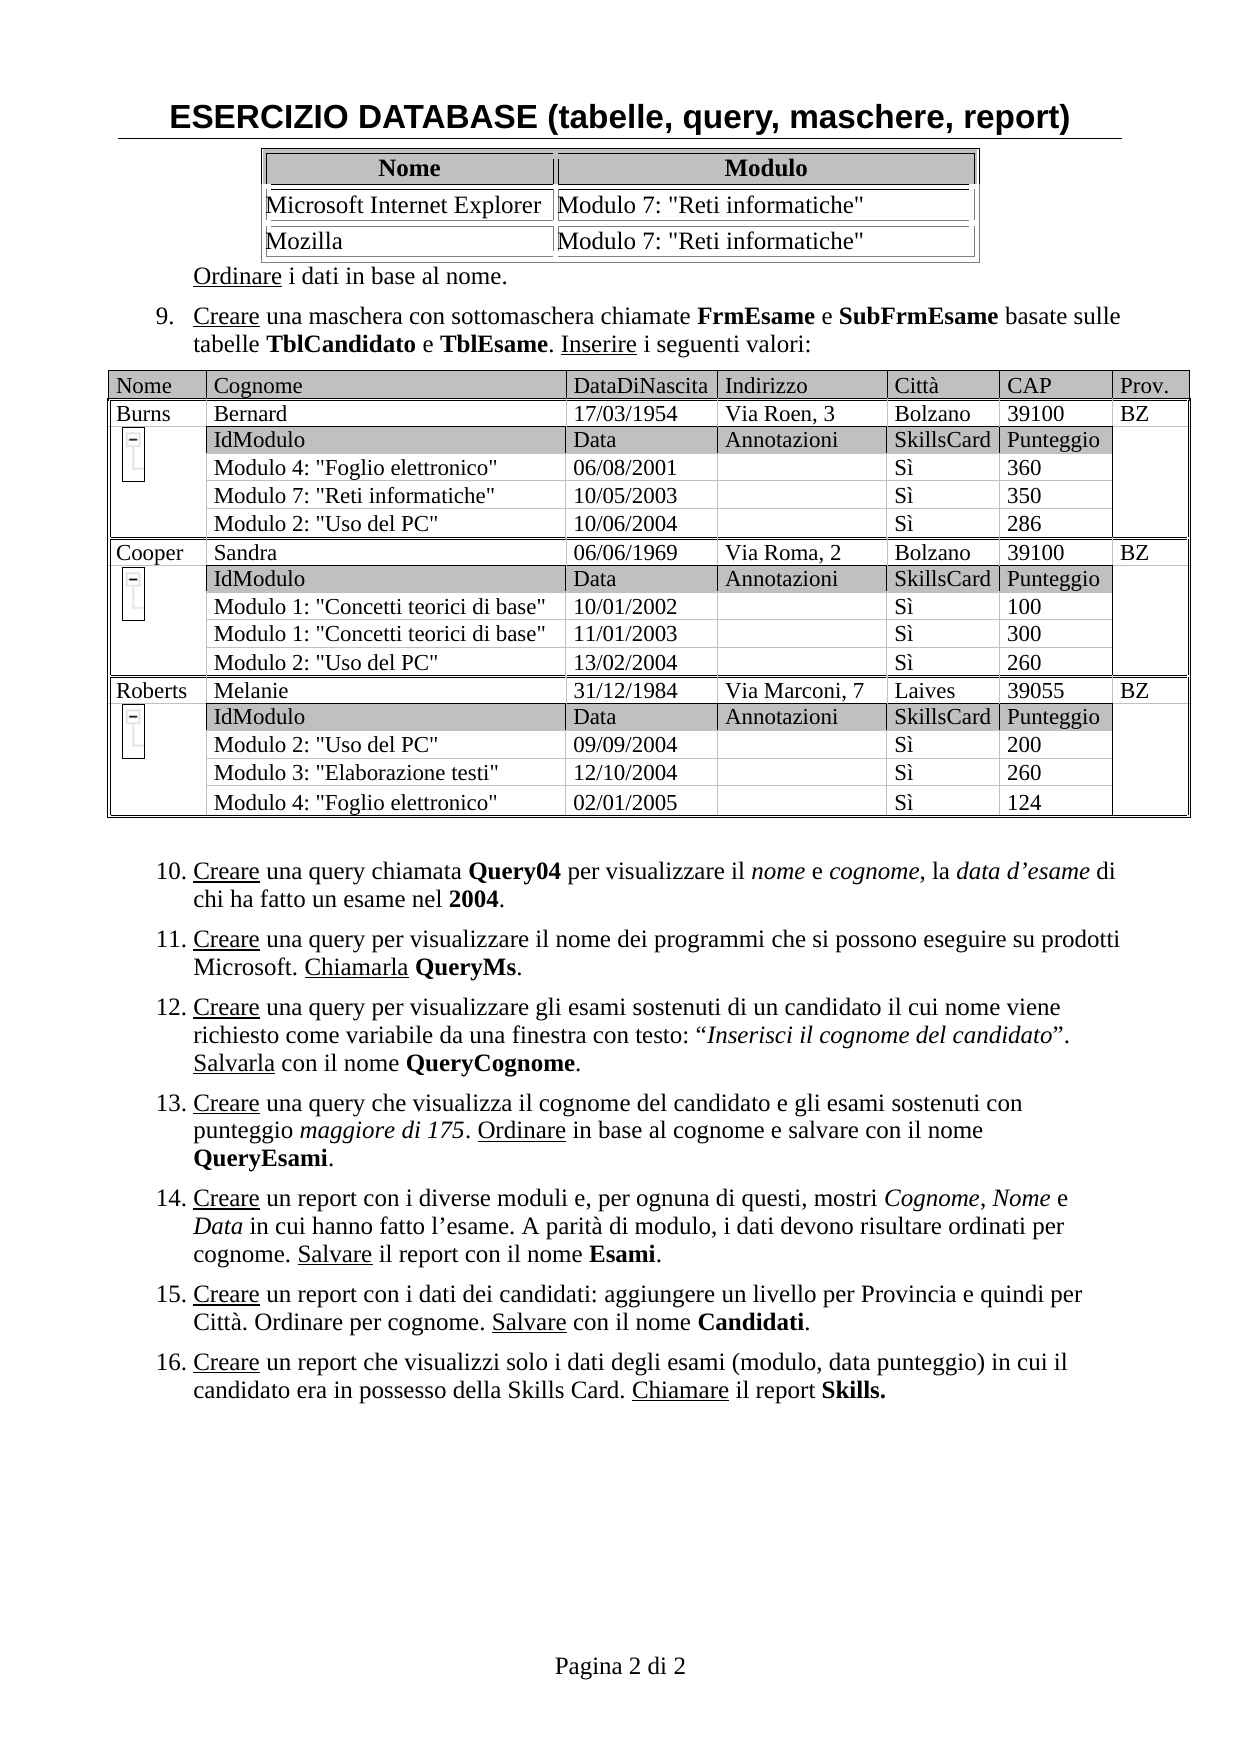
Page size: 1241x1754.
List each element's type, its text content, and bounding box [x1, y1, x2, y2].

table_cell Via Roma, 2 [718, 540, 887, 565]
list Creare un report che visualizzi solo i dati degli esami (modulo, data punteggio) in cui il candidato era in possesso della Skills Card. Chiamare il report Skills. [156, 1348, 1122, 1403]
table_cell Modulo 2: "Uso del PC" [207, 731, 565, 757]
list Creare un report con i diverse moduli e, per ognuna di questi, mostri Cognome, Nome e Data in cui hanno fatto l’esame. A parità di modulo, i dati devono risultare ordinati per cognome. Salvare il report con il nome Esami. [156, 1184, 1122, 1268]
table_cell 10/06/2004 [566, 509, 717, 537]
table_cell [1113, 566, 1188, 675]
table_header Città [888, 371, 999, 398]
picture [123, 568, 144, 620]
table_cell Modulo 7: "Reti informatiche" [555, 220, 977, 256]
table_cell Sì [887, 786, 999, 815]
table_cell Sì [887, 759, 999, 785]
table_cell 260 [1000, 648, 1112, 675]
picture [123, 705, 144, 758]
table_cell Sì [887, 648, 999, 675]
table_cell Via Marconi, 7 [718, 678, 887, 703]
table_header SkillsCard [887, 704, 999, 730]
table_header Data [566, 427, 717, 453]
table_header Annotazioni [718, 427, 886, 453]
table_cell Modulo 2: "Uso del PC" [207, 648, 565, 675]
table_cell Roberts [111, 678, 206, 703]
table_cell Sì [887, 620, 999, 647]
table_cell 09/09/2004 [566, 731, 717, 757]
table_cell Modulo 7: "Reti informatiche" [555, 184, 977, 220]
table_cell [718, 593, 886, 619]
table_cell [718, 620, 886, 647]
table_cell Modulo 3: "Elaborazione testi" [207, 759, 565, 785]
table_cell Burns [111, 401, 206, 426]
table_header SkillsCard [887, 427, 999, 453]
table_cell [1113, 704, 1188, 815]
table_cell 286 [1000, 509, 1112, 537]
table_header Annotazioni [718, 704, 886, 730]
table_cell 06/06/1969 [567, 540, 717, 565]
table_cell 124 [1000, 786, 1112, 815]
table_cell Sandra [207, 540, 566, 565]
list Creare una query chiamata Query04 per visualizzare il nome e cognome, la data d’esame di chi ha fatto un esame nel 2004. [156, 857, 1122, 913]
table_cell 31/12/1984 [567, 678, 717, 703]
table_cell Mozilla [263, 220, 555, 256]
table_cell 02/01/2005 [566, 786, 717, 815]
table_header Nome [263, 149, 555, 184]
table_cell [718, 509, 886, 537]
table_cell Modulo 2: "Uso del PC" [207, 509, 565, 537]
table_cell 06/08/2001 [566, 454, 717, 480]
table_header DataDiNascita [567, 371, 717, 398]
list Creare una query per visualizzare gli esami sostenuti di un candidato il cui nome viene richiesto come variabile da una finestra con testo: “Inserisci il cognome del candidato”. Salvarla con il nome QueryCognome. [156, 993, 1122, 1076]
table_cell Sì [887, 454, 999, 480]
table_cell [718, 786, 886, 815]
table_cell Modulo 1: "Concetti teorici di base" [207, 593, 565, 619]
table_cell [1113, 427, 1188, 537]
table_cell 17/03/1954 [567, 401, 717, 426]
table_header IdModulo [207, 704, 565, 730]
table_cell 100 [1000, 593, 1112, 619]
table_cell Sì [887, 593, 999, 619]
table_cell Bolzano [888, 540, 999, 565]
table_cell [718, 481, 886, 508]
table_cell Modulo 7: "Reti informatiche" [207, 481, 565, 508]
table_cell Bolzano [888, 401, 999, 426]
table_header Annotazioni [718, 566, 886, 591]
table_header Indirizzo [718, 371, 887, 398]
table_cell 11/01/2003 [566, 620, 717, 647]
list Creare un report con i dati dei candidati: aggiungere un livello per Provincia e quindi per Città. Ordinare per cognome. Salvare con il nome Candidati. [156, 1280, 1122, 1336]
text Ordinare i dati in base al nome. [193, 262, 1122, 289]
list Creare una maschera con sottomaschera chiamate FrmEsame e SubFrmEsame basate sulle tabelle TblCandidato e TblEsame. Inserire i seguenti valori: [156, 302, 1122, 357]
table_header Data [566, 704, 717, 730]
table_cell [718, 731, 886, 757]
list Creare una query che visualizza il cognome del candidato e gli esami sostenuti con punteggio maggiore di 175. Ordinare in base al cognome e salvare con il nome QueryEsami. [156, 1089, 1122, 1172]
table_header SkillsCard [887, 566, 999, 591]
table_cell 350 [1000, 481, 1112, 508]
table_cell Cooper [111, 540, 206, 565]
table_cell 260 [1000, 759, 1112, 785]
table_cell Bernard [207, 401, 566, 426]
table_header Prov. [1113, 371, 1189, 398]
table_cell Via Roen, 3 [718, 401, 887, 426]
table_header Nome [109, 371, 206, 398]
list Creare una query per visualizzare il nome dei programmi che si possono eseguire su prodotti Microsoft. Chiamarla QueryMs. [156, 925, 1122, 981]
table_cell [111, 427, 206, 537]
table_cell Modulo 1: "Concetti teorici di base" [207, 620, 565, 647]
picture [123, 428, 144, 481]
table_header Punteggio [1000, 566, 1112, 591]
table_cell 39100 [1000, 401, 1112, 426]
table_cell [111, 704, 206, 815]
table_cell [718, 454, 886, 480]
table_cell [718, 648, 886, 675]
table_header Modulo [555, 149, 977, 184]
table_cell Laives [888, 678, 999, 703]
table_header Punteggio [1000, 427, 1112, 453]
table_cell 10/01/2002 [566, 593, 717, 619]
table_header Data [566, 566, 717, 591]
table_header IdModulo [207, 566, 565, 591]
table_cell BZ [1113, 675, 1189, 703]
table_cell 12/10/2004 [566, 759, 717, 785]
table_cell [718, 759, 886, 785]
table_cell Melanie [207, 678, 566, 703]
table_header Punteggio [1000, 704, 1112, 730]
table_cell Modulo 4: "Foglio elettronico" [207, 786, 565, 815]
table_cell 10/05/2003 [566, 481, 717, 508]
table_cell 39100 [1000, 540, 1112, 565]
table_header CAP [1000, 371, 1112, 398]
table_cell BZ [1113, 399, 1189, 426]
table_cell Sì [887, 481, 999, 508]
table_cell BZ [1113, 537, 1189, 565]
table_cell [111, 566, 206, 675]
table_header Cognome [207, 371, 566, 398]
table_cell 360 [1000, 454, 1112, 480]
table_cell Sì [887, 731, 999, 757]
table_cell 13/02/2004 [566, 648, 717, 675]
table_cell Modulo 4: "Foglio elettronico" [207, 454, 565, 480]
table_cell 200 [1000, 731, 1112, 757]
table_cell Sì [887, 509, 999, 537]
table_cell 39055 [1000, 678, 1112, 703]
table_cell Microsoft Internet Explorer [263, 184, 555, 220]
table_cell 300 [1000, 620, 1112, 647]
table_header IdModulo [207, 427, 565, 453]
